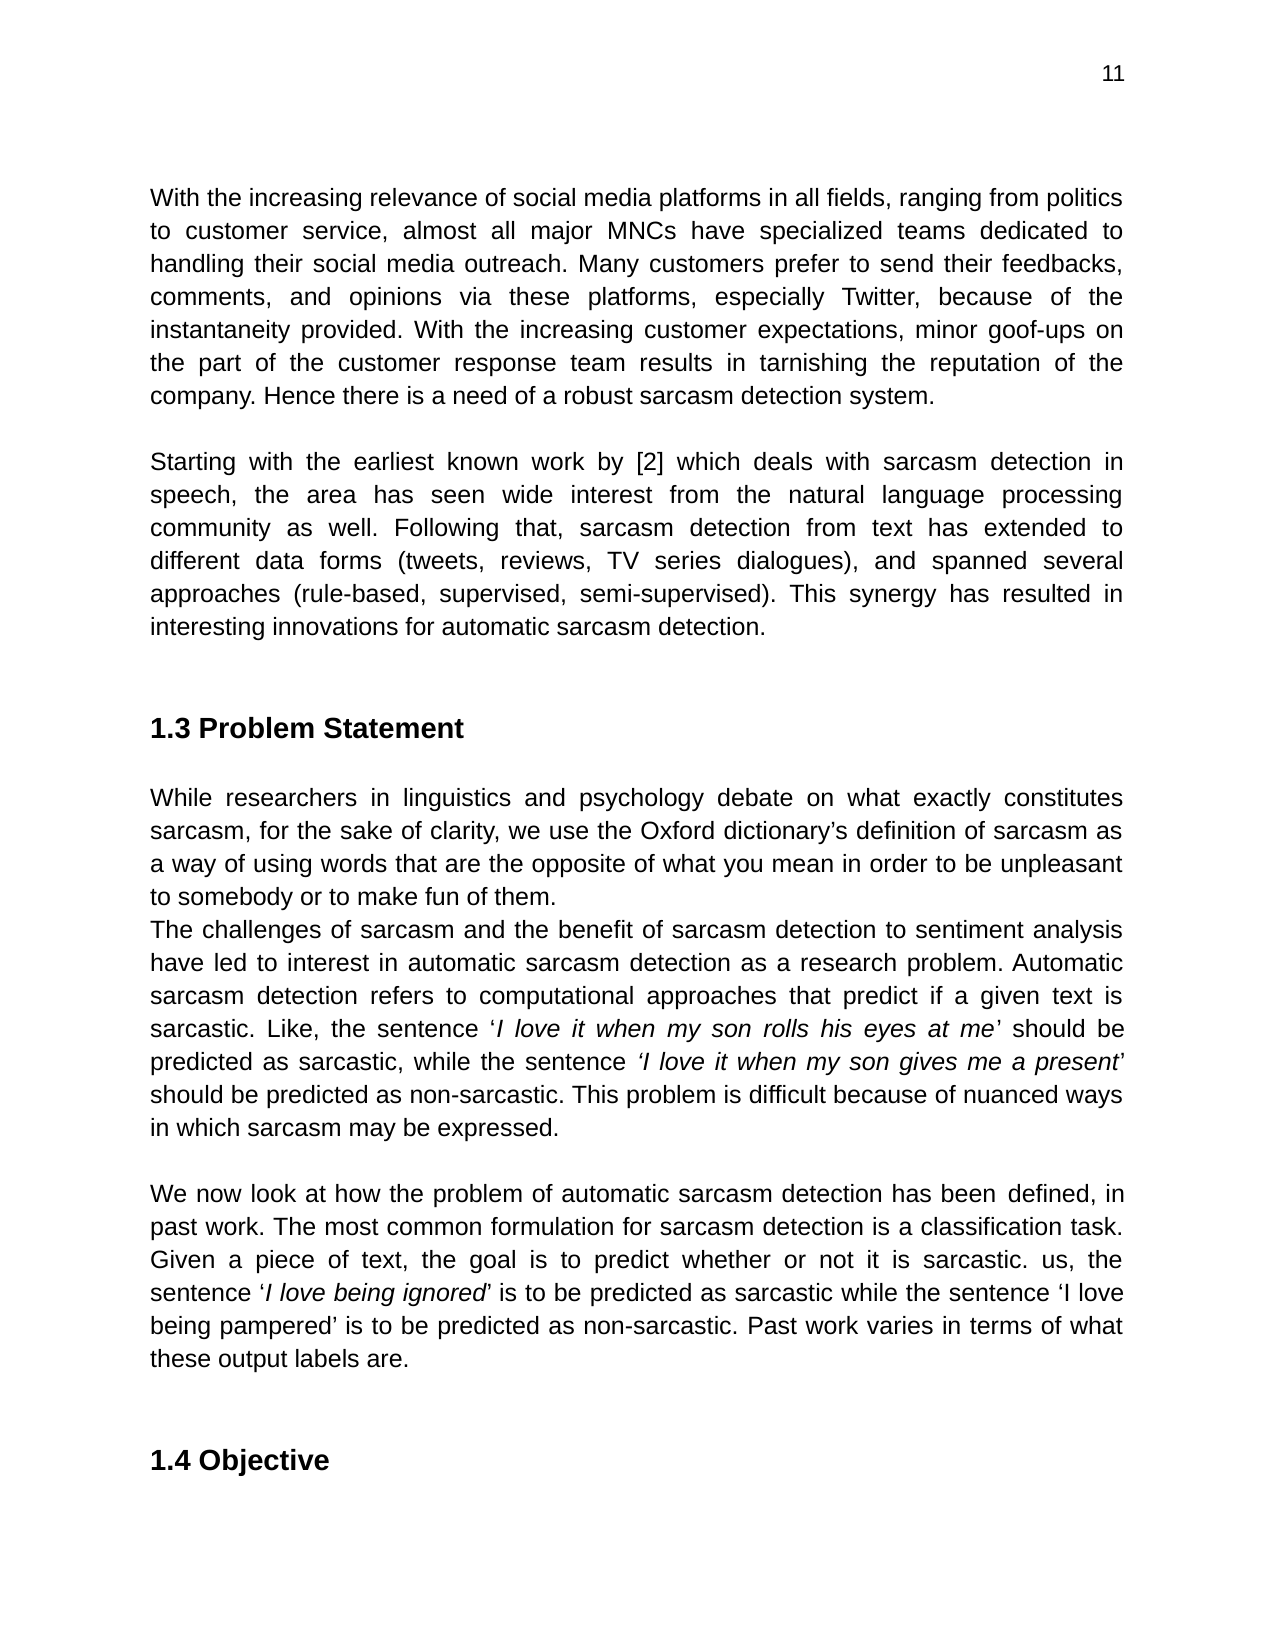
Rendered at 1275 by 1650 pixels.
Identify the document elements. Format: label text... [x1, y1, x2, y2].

text With the increasing relevance of social media platforms in all fields, ranging from politics to customer service, almost all major MNCs have specialized teams dedicated to handling their social media outreach. Many customers prefer to send their feedbacks, comments, and opinions via these platforms, especially Twitter, because of the instantaneity provided. With the increasing customer expectations, minor goof-ups on the part of the customer response team results in tarnishing the reputation of the company. Hence there is a need of a robust sarcasm detection system. [150, 183, 1125, 410]
text 1.4 Objective [150, 1443, 1125, 1477]
text While researchers in linguistics and psychology debate on what exactly constitutes sarcasm, for the sake of clarity, we use the Oxford dictionary’s definition of sarcasm as a way of using words that are the opposite of what you mean in order to be unpleasant to somebody or to make fun of them. [150, 783, 1125, 911]
text 1.3 Problem Statement [150, 711, 1125, 745]
text Starting with the earliest known work by [2] which deals with sarcasm detection in speech, the area has seen wide interest from the natural language processing community as well. Following that, sarcasm detection from text has extended to different data forms (tweets, reviews, TV series dialogues), and spanned several approaches (rule-based, supervised, semi-supervised). This synergy has resulted in interesting innovations for automatic sarcasm detection. [150, 447, 1125, 641]
text We now look at how the problem of automatic sarcasm detection has been defined, in past work. The most common formulation for sarcasm detection is a classification task. Given a piece of text, the goal is to predict whether or not it is sarcastic. us, the sentence ‘I love being ignored’ is to be predicted as sarcastic while the sentence ‘I love being pampered’ is to be predicted as non-sarcastic. Past work varies in terms of what these output labels are. [150, 1179, 1125, 1373]
text The challenges of sarcasm and the benefit of sarcasm detection to sentiment analysis have led to interest in automatic sarcasm detection as a research problem. Automatic sarcasm detection refers to computational approaches that predict if a given text is sarcastic. Like, the sentence ‘I love it when my son rolls his eyes at me’ should be predicted as sarcastic, while the sentence ‘I love it when my son gives me a present’ should be predicted as non-sarcastic. This problem is difficult because of nuanced ways in which sarcasm may be expressed. [150, 915, 1125, 1142]
